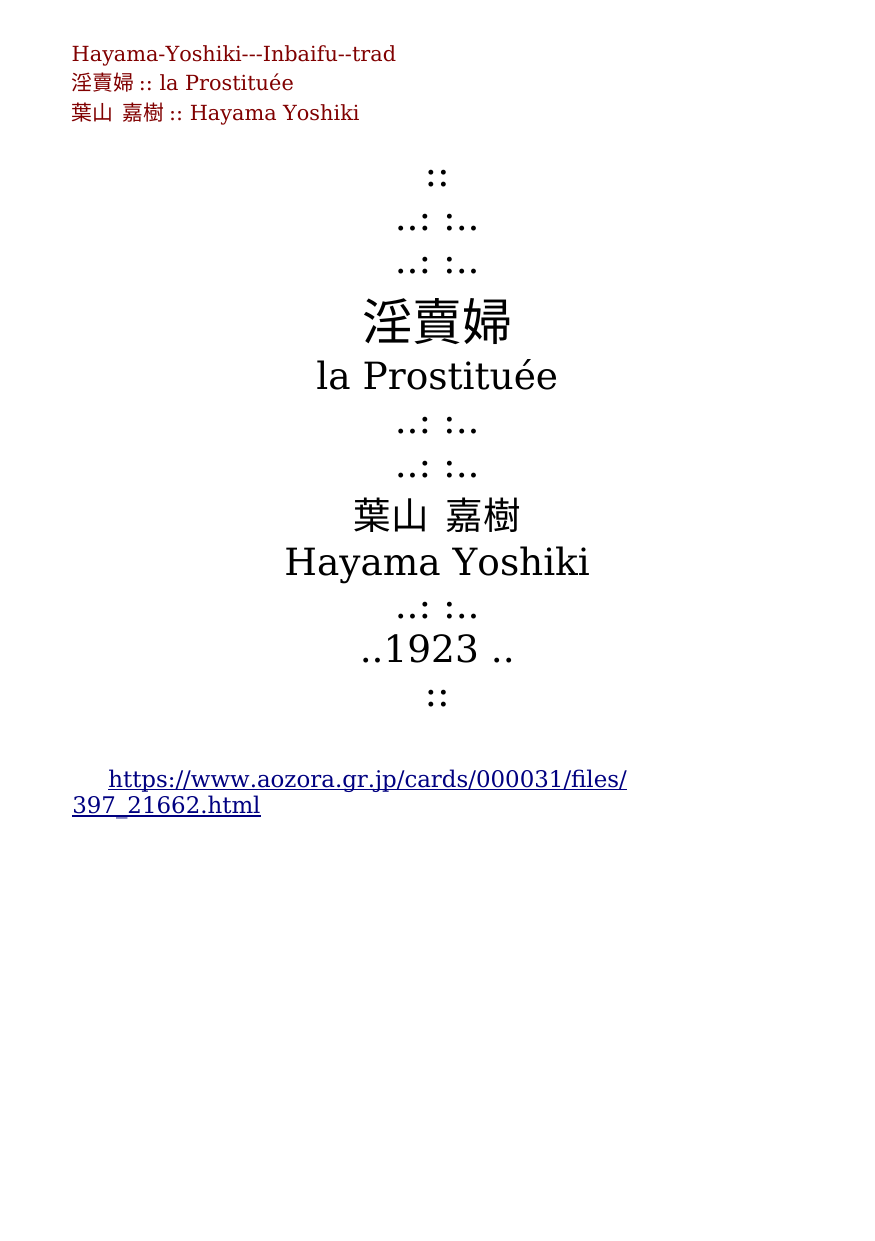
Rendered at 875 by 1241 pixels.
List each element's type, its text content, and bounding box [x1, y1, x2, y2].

text https://www.aozora.gr.jp/cards/000031/files/397_21662.html [72, 766, 802, 819]
text 葉山 嘉樹 :: Hayama Yoshiki [71, 96, 803, 127]
text Hayama-Yoshiki---Inbaifu--trad [71, 42, 803, 66]
subtitle :: ..: :.. ..: :.. 淫賣婦 la Prostituée ..: :.. ..: :.. 葉山 嘉樹 Hayama Yoshiki ..: :.. ..1923 .. :: [36, 152, 838, 715]
text 淫賣婦 :: la Prostituée [71, 66, 803, 96]
